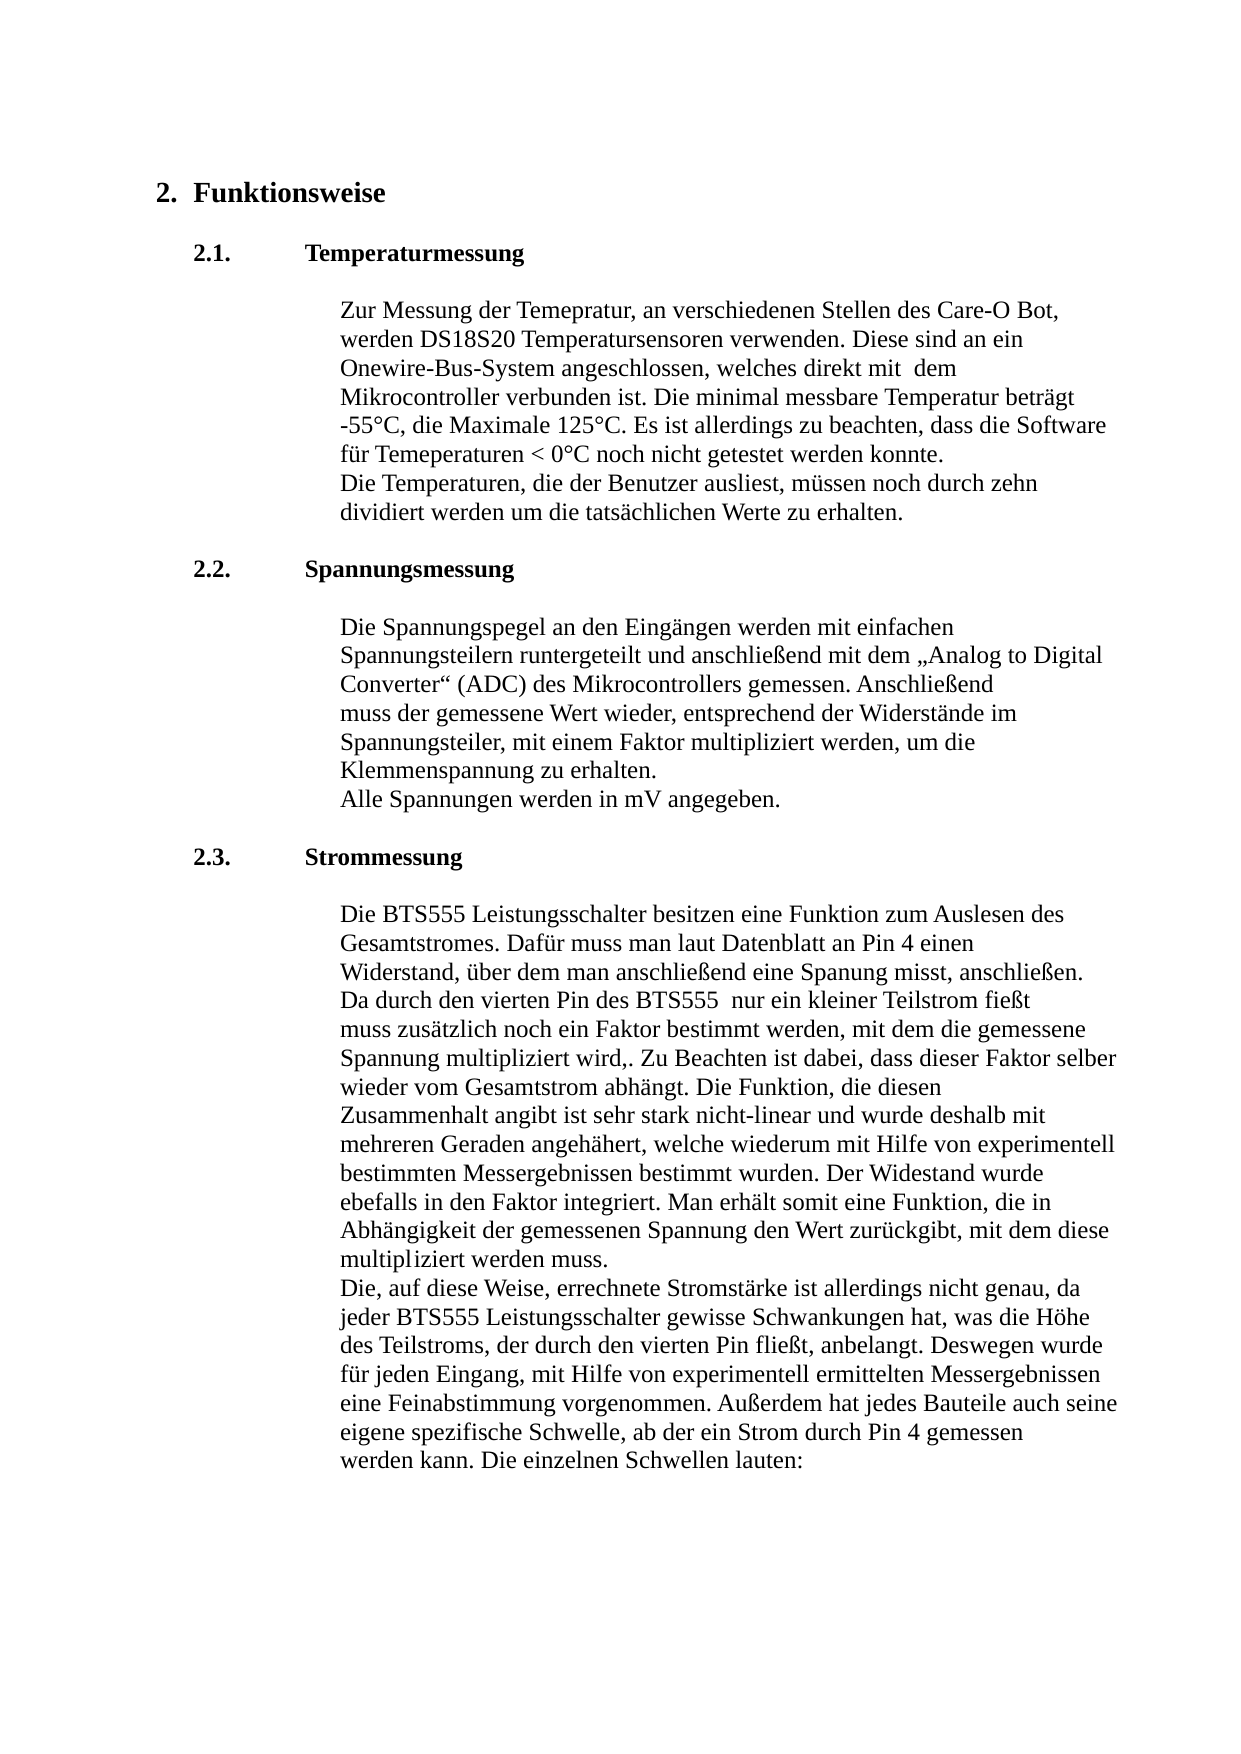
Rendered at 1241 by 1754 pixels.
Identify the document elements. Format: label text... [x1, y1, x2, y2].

text Alle Spannungen werden in mV angegeben. [118, 784, 1122, 813]
list Temperaturmessung [193, 238, 1122, 267]
text Die Spannungspegel an den Eingängen werden mit einfachen Spannungsteilern runtergeteilt und anschließend mit dem „Analog to Digital Converter“ (ADC) des Mikrocontrollers gemessen. Anschließend [118, 612, 1122, 698]
list Funktionsweise [156, 176, 1122, 209]
text -55°C, die Maximale 125°C. Es ist allerdings zu beachten, dass die Software [118, 410, 1122, 439]
text Onewire-Bus-System angeschlossen, welches direkt mit dem [118, 353, 1122, 382]
list Strommessung [193, 842, 1122, 870]
text für Temeperaturen < 0°C noch nicht getestet werden konnte. [118, 439, 1122, 468]
text Klemmenspannung zu erhalten. [118, 755, 1122, 784]
text muss der gemessene Wert wieder, entsprechend der Widerstände im Spannungsteiler, mit einem Faktor multipliziert werden, um die [118, 698, 1122, 755]
text Die BTS555 Leistungsschalter besitzen eine Funktion zum Auslesen des Gesamtstromes. Dafür muss man laut Datenblatt an Pin 4 einen Widerstand, über dem man anschließend eine Spanung misst, anschließen. Da durch den vierten Pin des BTS555 nur ein kleiner Teilstrom fießt muss zusätzlich noch ein Faktor bestimmt werden, mit dem die gemessene Spannung multipliziert wird,. Zu Beachten ist dabei, dass dieser Faktor selber wieder vom Gesamtstrom abhängt. Die Funktion, die diesen Zusammenhalt angibt ist sehr stark nicht-linear und wurde deshalb mit mehreren Geraden angehähert, welche wiederum mit Hilfe von experimentell bestimmten Messergebnissen bestimmt wurden. Der Widestand wurde ebefalls in den Faktor integriert. Man erhält somit eine Funktion, die in Abhängigkeit der gemessenen Spannung den Wert zurückgibt, mit dem diese multipl iziert werden muss. [118, 899, 1122, 1273]
text Zur Messung der Temepratur, an verschiedenen Stellen des Care-O Bot, [118, 295, 1122, 324]
text Die Temperaturen, die der Benutzer ausliest, müssen noch durch zehn dividiert werden um die tatsächlichen Werte zu erhalten. [118, 468, 1122, 525]
list Spannungsmessung [193, 554, 1122, 583]
text Mikrocontroller verbunden ist. Die minimal messbare Temperatur beträgt [118, 382, 1122, 410]
text Die, auf diese Weise, errechnete Stromstärke ist allerdings nicht genau, da jeder BTS555 Leistungsschalter gewisse Schwankungen hat, was die Höhe des Teilstroms, der durch den vierten Pin fließt, anbelangt. Deswegen wurde für jeden Eingang, mit Hilfe von experimentell ermittelten Messergebnissen eine Feinabstimmung vorgenommen. Außerdem hat jedes Bauteile auch seine eigene spezifische Schwelle, ab der ein Strom durch Pin 4 gemessen werden kann. Die einzelnen Schwellen lauten: [118, 1273, 1122, 1474]
text werden DS18S20 Temperatursensoren verwenden. Diese sind an ein [118, 324, 1122, 353]
